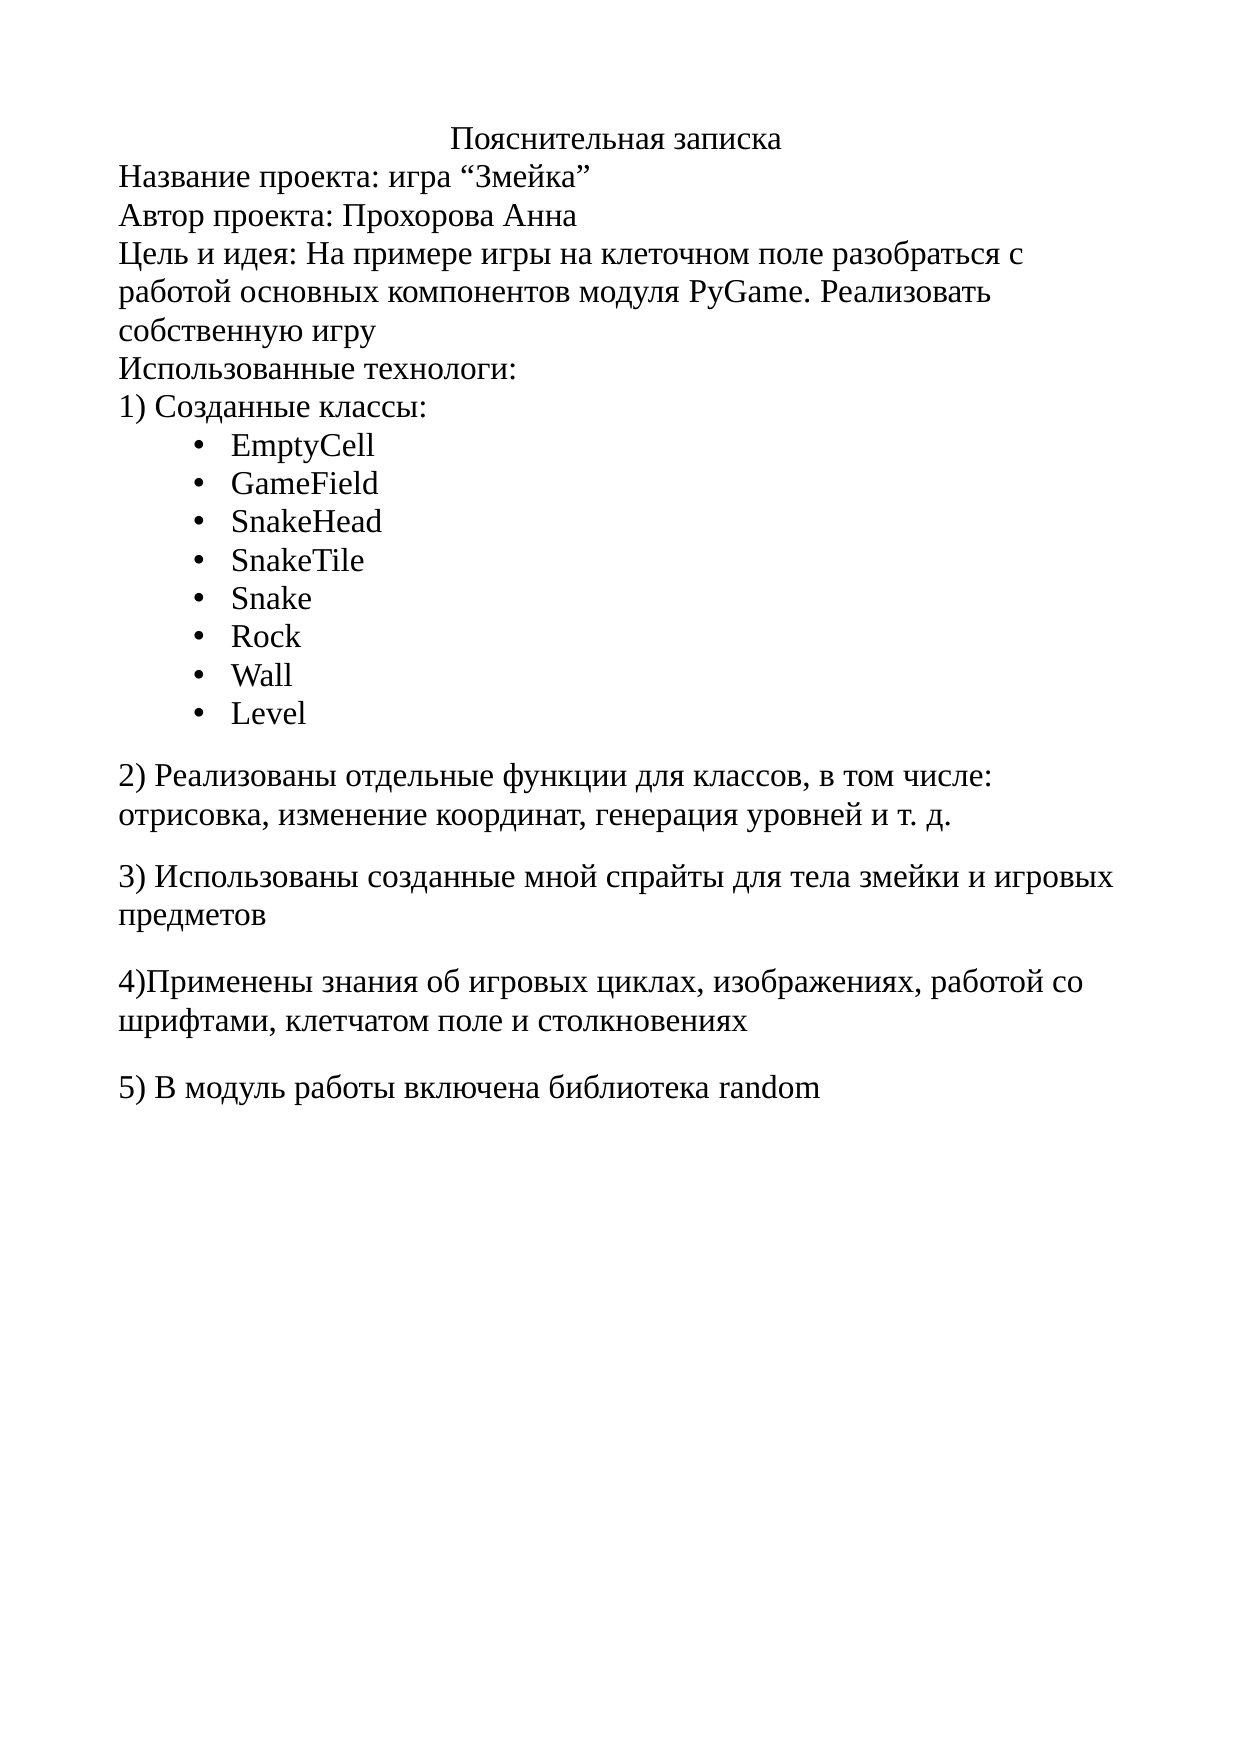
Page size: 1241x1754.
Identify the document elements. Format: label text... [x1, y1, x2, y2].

list Wall [193, 655, 1122, 693]
text Использованные технологи: [118, 348, 1122, 386]
text 2) Реализованы отдельные функции для классов, в том числе: отрисовка, изменение координат, генерация уровней и т. д. [118, 756, 1122, 832]
list SnakeHead [193, 501, 1122, 540]
text Название проекта: игра “Змейка” [118, 156, 1122, 195]
list Level [193, 693, 1122, 731]
text Цель и идея: На примере игры на клеточном поле разобраться с работой основных компонентов модуля PyGame. Реализовать собственную игру [118, 233, 1122, 348]
list SnakeTile [193, 540, 1122, 578]
text Пояснительная записка [118, 118, 1122, 156]
list EmptyCell [193, 425, 1122, 463]
list GameField [193, 463, 1122, 501]
text Автор проекта: Прохорова Анна [118, 195, 1122, 233]
text 1) Созданные классы: [118, 386, 1122, 425]
list Snake [193, 578, 1122, 616]
list Rock [193, 616, 1122, 655]
text 3) Использованы созданные мной спрайты для тела змейки и игровых предметов [118, 856, 1122, 933]
text 4)Применены знания об игровых циклах, изображениях, работой со шрифтами, клетчатом поле и столкновениях [118, 962, 1122, 1038]
text 5) В модуль работы включена библиотека random [118, 1067, 1122, 1105]
